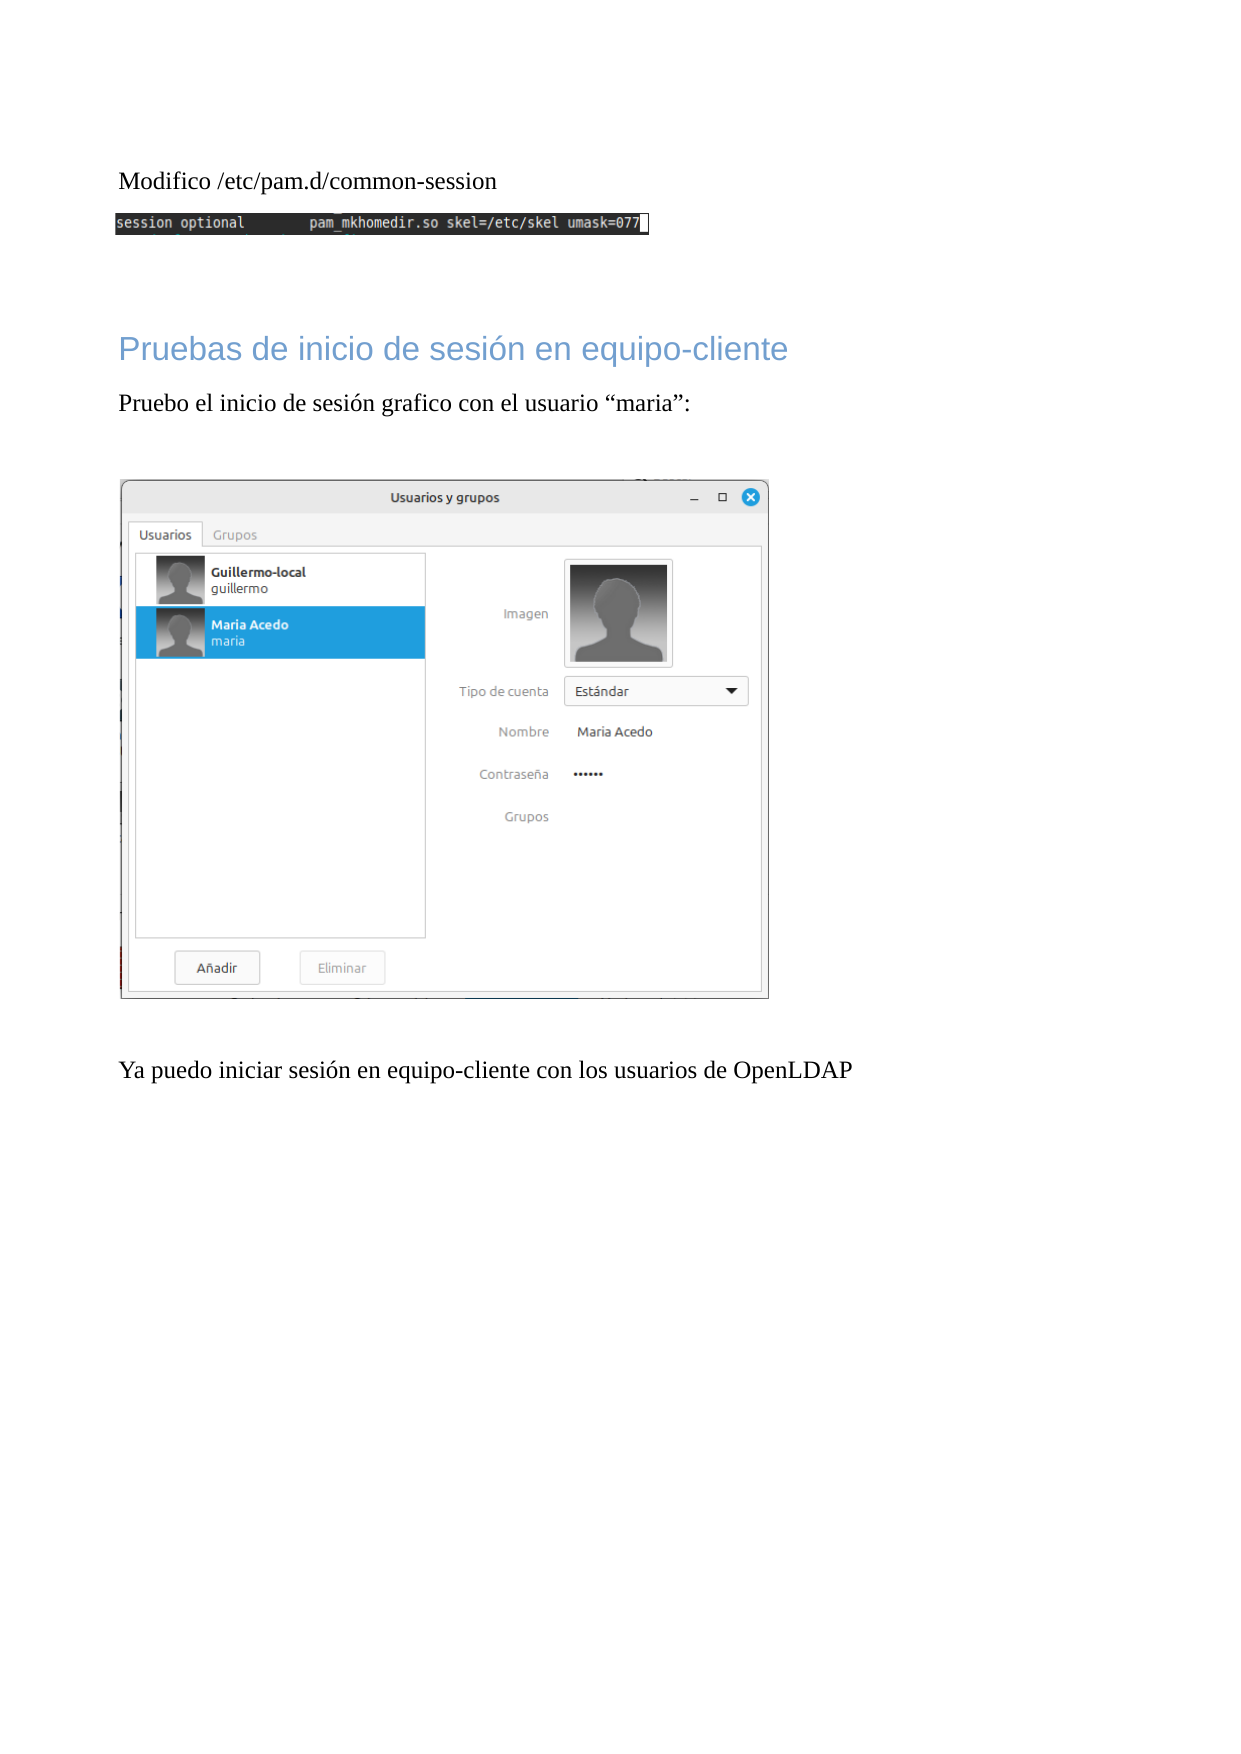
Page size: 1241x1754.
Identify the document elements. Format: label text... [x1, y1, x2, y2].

text Ya puedo iniciar sesión en equipo-cliente con los usuarios de OpenLDAP [118, 1055, 1122, 1083]
subtitle Pruebas de inicio de sesión en equipo-cliente [118, 329, 1122, 368]
picture [119, 479, 769, 999]
text Modifico /etc/pam.d/common-session [118, 166, 1122, 194]
text Pruebo el inicio de sesión grafico con el usuario “maria”: [118, 388, 1122, 417]
picture [115, 213, 649, 235]
